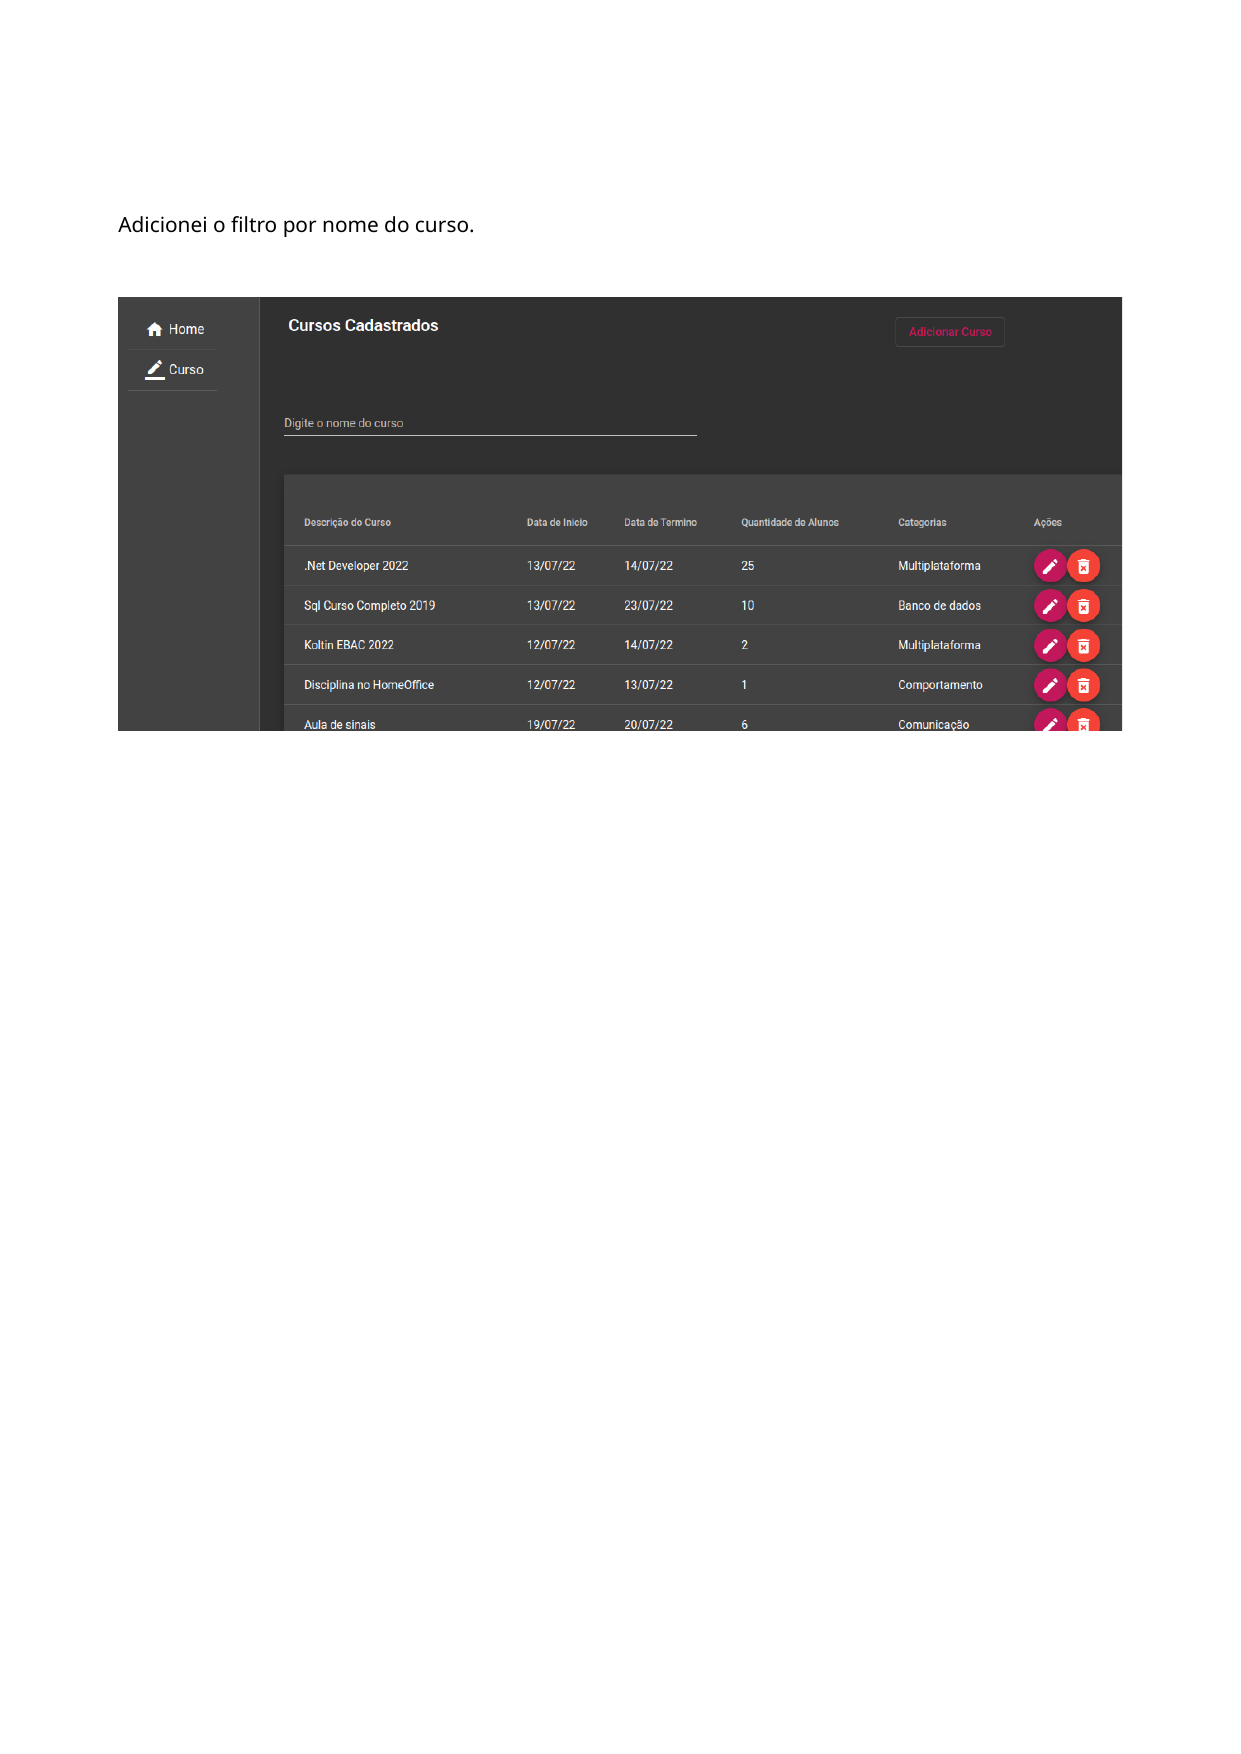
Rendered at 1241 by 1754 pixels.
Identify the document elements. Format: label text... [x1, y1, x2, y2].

text Adicionei o filtro por nome do curso. [118, 210, 1122, 238]
picture [118, 297, 1123, 731]
